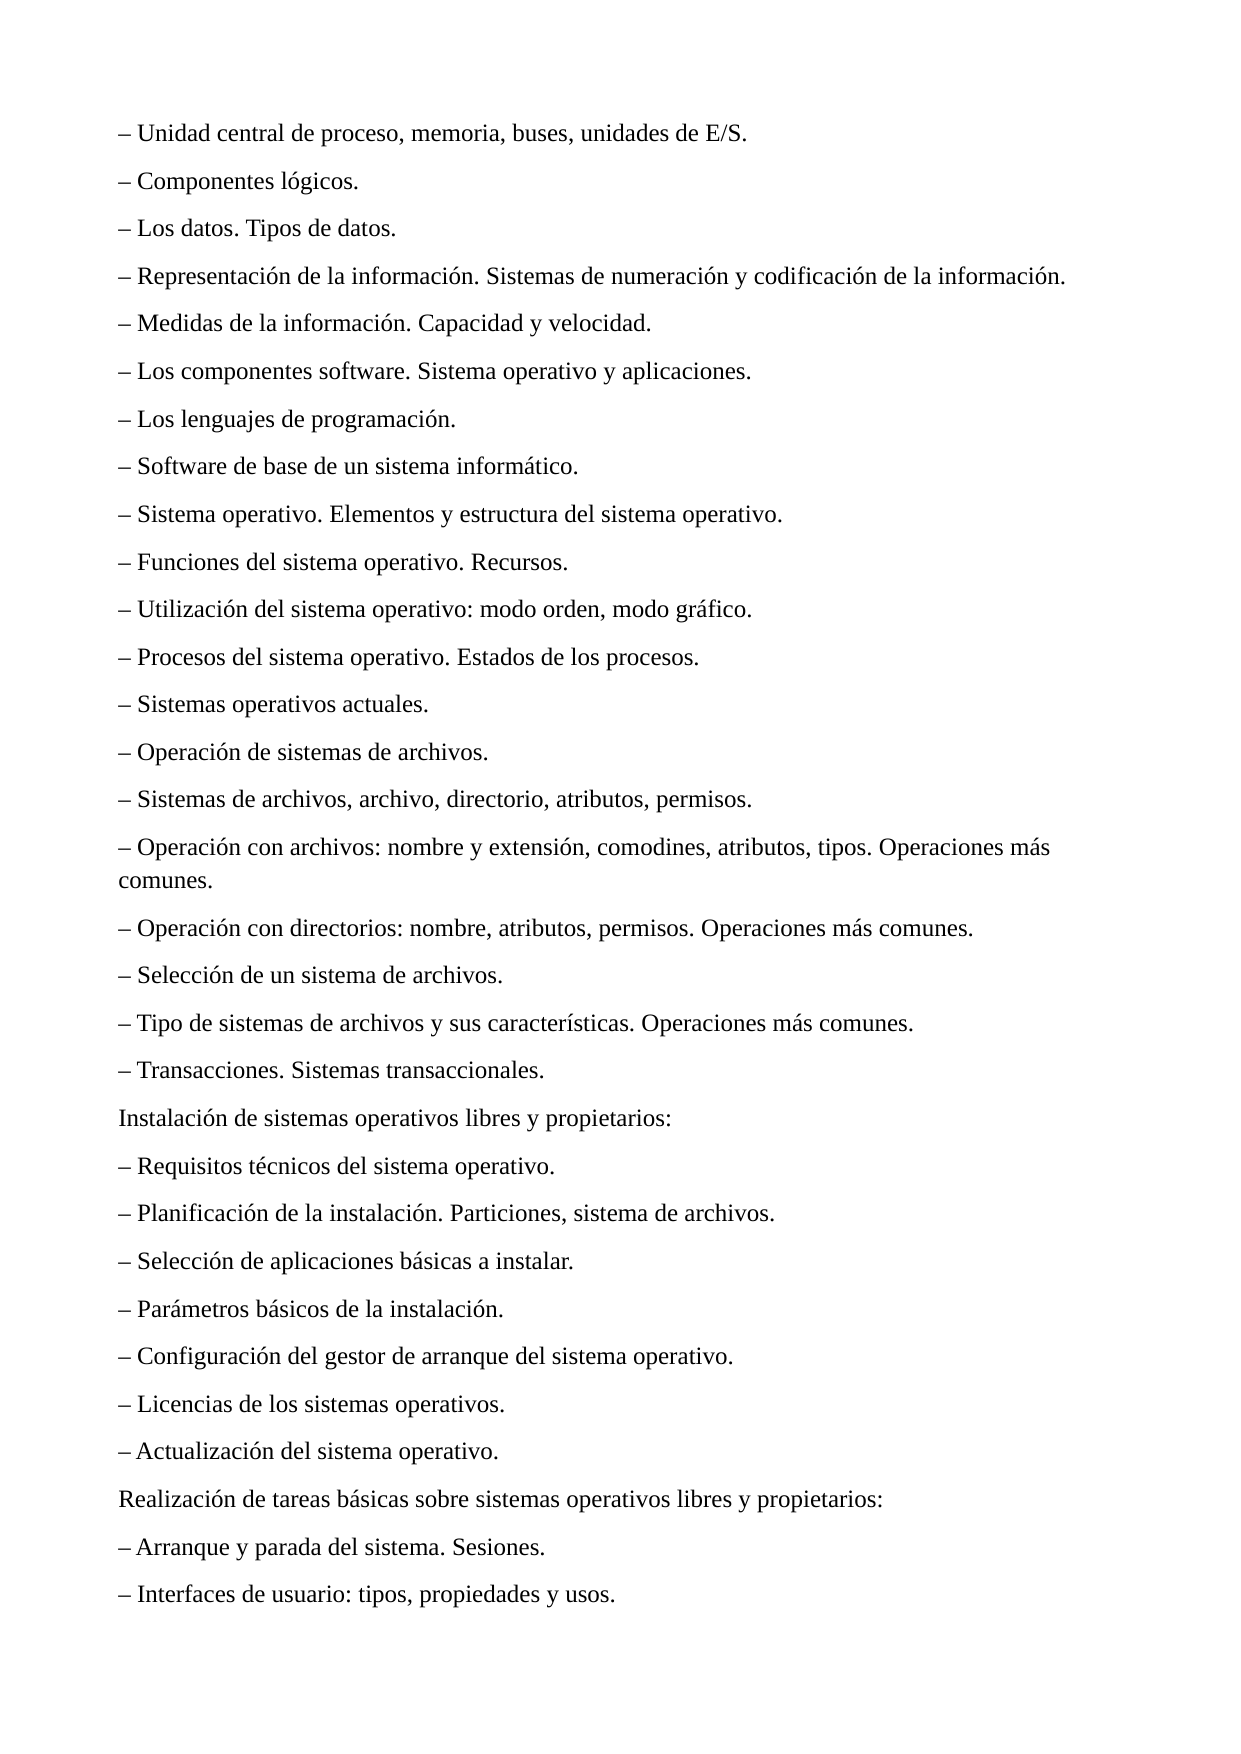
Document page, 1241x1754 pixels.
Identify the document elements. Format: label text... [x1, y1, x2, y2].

text – Funciones del sistema operativo. Recursos. [118, 547, 1122, 575]
text – Sistema operativo. Elementos y estructura del sistema operativo. [118, 499, 1122, 528]
text – Configuración del gestor de arranque del sistema operativo. [118, 1341, 1122, 1370]
text – Selección de un sistema de archivos. [118, 960, 1122, 989]
text – Los componentes software. Sistema operativo y aplicaciones. [118, 356, 1122, 385]
text – Los lenguajes de programación. [118, 404, 1122, 432]
text – Actualización del sistema operativo. [118, 1436, 1122, 1465]
text – Licencias de los sistemas operativos. [118, 1389, 1122, 1418]
text Instalación de sistemas operativos libres y propietarios: [118, 1103, 1122, 1132]
text – Operación de sistemas de archivos. [118, 737, 1122, 766]
text – Requisitos técnicos del sistema operativo. [118, 1151, 1122, 1179]
text – Sistemas operativos actuales. [118, 689, 1122, 718]
text – Representación de la información. Sistemas de numeración y codificación de la información. [118, 261, 1122, 290]
text – Componentes lógicos. [118, 166, 1122, 194]
text – Los datos. Tipos de datos. [118, 213, 1122, 242]
text – Selección de aplicaciones básicas a instalar. [118, 1246, 1122, 1275]
text – Procesos del sistema operativo. Estados de los procesos. [118, 642, 1122, 671]
text – Operación con directorios: nombre, atributos, permisos. Operaciones más comunes. [118, 913, 1122, 942]
text – Utilización del sistema operativo: modo orden, modo gráfico. [118, 594, 1122, 623]
text – Transacciones. Sistemas transaccionales. [118, 1056, 1122, 1084]
text – Parámetros básicos de la instalación. [118, 1294, 1122, 1322]
text – Planificación de la instalación. Particiones, sistema de archivos. [118, 1198, 1122, 1227]
text – Interfaces de usuario: tipos, propiedades y usos. [118, 1579, 1122, 1608]
text – Sistemas de archivos, archivo, directorio, atributos, permisos. [118, 784, 1122, 813]
text – Arranque y parada del sistema. Sesiones. [118, 1532, 1122, 1560]
text – Medidas de la información. Capacidad y velocidad. [118, 308, 1122, 337]
text – Unidad central de proceso, memoria, buses, unidades de E/S. [118, 118, 1122, 147]
text Realización de tareas básicas sobre sistemas operativos libres y propietarios: [118, 1484, 1122, 1513]
text – Tipo de sistemas de archivos y sus características. Operaciones más comunes. [118, 1008, 1122, 1037]
text – Operación con archivos: nombre y extensión, comodines, atributos, tipos. Operaciones más comunes. [118, 832, 1122, 894]
text – Software de base de un sistema informático. [118, 451, 1122, 480]
